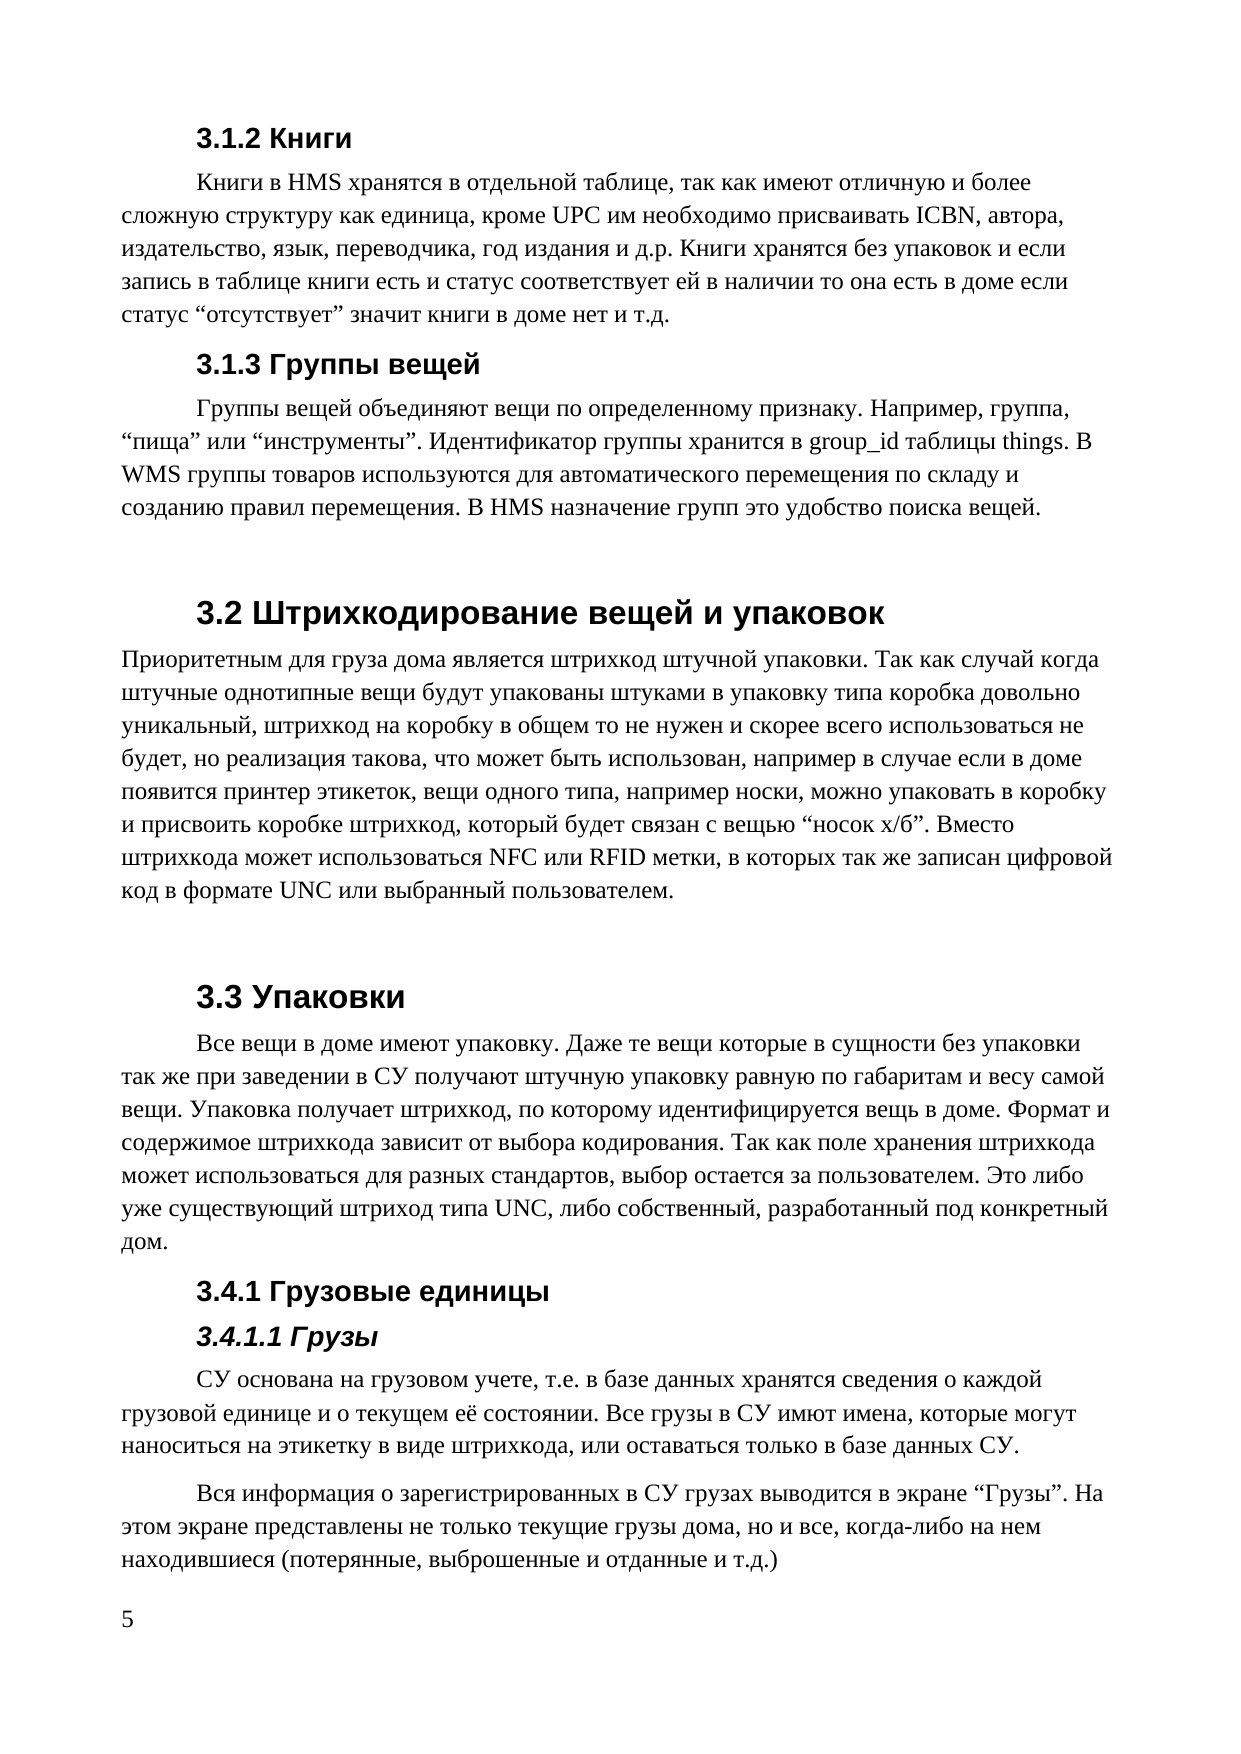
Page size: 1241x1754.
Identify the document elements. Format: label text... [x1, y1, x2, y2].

subtitle 3.1.3 Группы вещей [121, 347, 1119, 380]
subtitle 3.3 Упаковки [121, 977, 1119, 1015]
subtitle 3.2 Штрихкодирование вещей и упаковок [121, 593, 1119, 632]
text СУ основана на грузовом учете, т.е. в базе данных хранятся сведения о каждой грузовой единице и о текущем её состоянии. Все грузы в СУ имют имена, которые могут наноситься на этикетку в виде штрихкода, или оставаться только в базе данных СУ. [121, 1364, 1119, 1459]
text Вся информация о зарегистрированных в СУ грузах выводится в экране “Грузы”. На этом экране представлены не только текущие грузы дома, но и все, когда-либо на нем находившиеся (потерянные, выброшенные и отданные и т.д.) [121, 1478, 1119, 1573]
text Книги в HMS хранятся в отдельной таблице, так как имеют отличную и более сложную структуру как единица, кроме UPC им необходимо присваивать ICBN, автора, издательство, язык, переводчика, год издания и д.р. Книги хранятся без упаковок и если запись в таблице книги есть и статус соответствует ей в наличии то она есть в доме если статус “отсутствует” значит книги в доме нет и т.д. [121, 167, 1119, 328]
text Приоритетным для груза дома является штрихкод штучной упаковки. Так как случай когда штучные однотипные вещи будут упакованы штуками в упаковку типа коробка довольно уникальный, штрихкод на коробку в общем то не нужен и скорее всего использоваться не будет, но реализация такова, что может быть использован, например в случае если в доме появится принтер этикеток, вещи одного типа, например носки, можно упаковать в коробку и присвоить коробке штрихкод, который будет связан с вещью “носок х/б”. Вместо штрихкода может использоваться NFC или RFID метки, в которых так же записан цифровой код в формате UNC или выбранный пользователем. [121, 644, 1119, 904]
subtitle 3.4.1.1 Грузы [121, 1320, 1119, 1352]
text Группы вещей объединяют вещи по определенному признаку. Например, группа, “пища” или “инструменты”. Идентификатор группы хранится в group_id таблицы things. В WMS группы товаров используются для автоматического перемещения по складу и созданию правил перемещения. В HMS назначение групп это удобство поиска вещей. [121, 393, 1119, 521]
subtitle 3.1.2 Книги [121, 121, 1119, 155]
subtitle 3.4.1 Грузовые единицы [121, 1274, 1119, 1307]
text Все вещи в доме имеют упаковку. Даже те вещи которые в сущности без упаковки так же при заведении в СУ получают штучную упаковку равную по габаритам и весу самой вещи. Упаковка получает штрихкод, по которому идентифицируется вещь в доме. Формат и содержимое штрихкода зависит от выбора кодирования. Так как поле хранения штрихкода может использоваться для разных стандартов, выбор остается за пользователем. Это либо уже существующий штриход типа UNC, либо собственный, разработанный под конкретный дом. [121, 1028, 1119, 1255]
